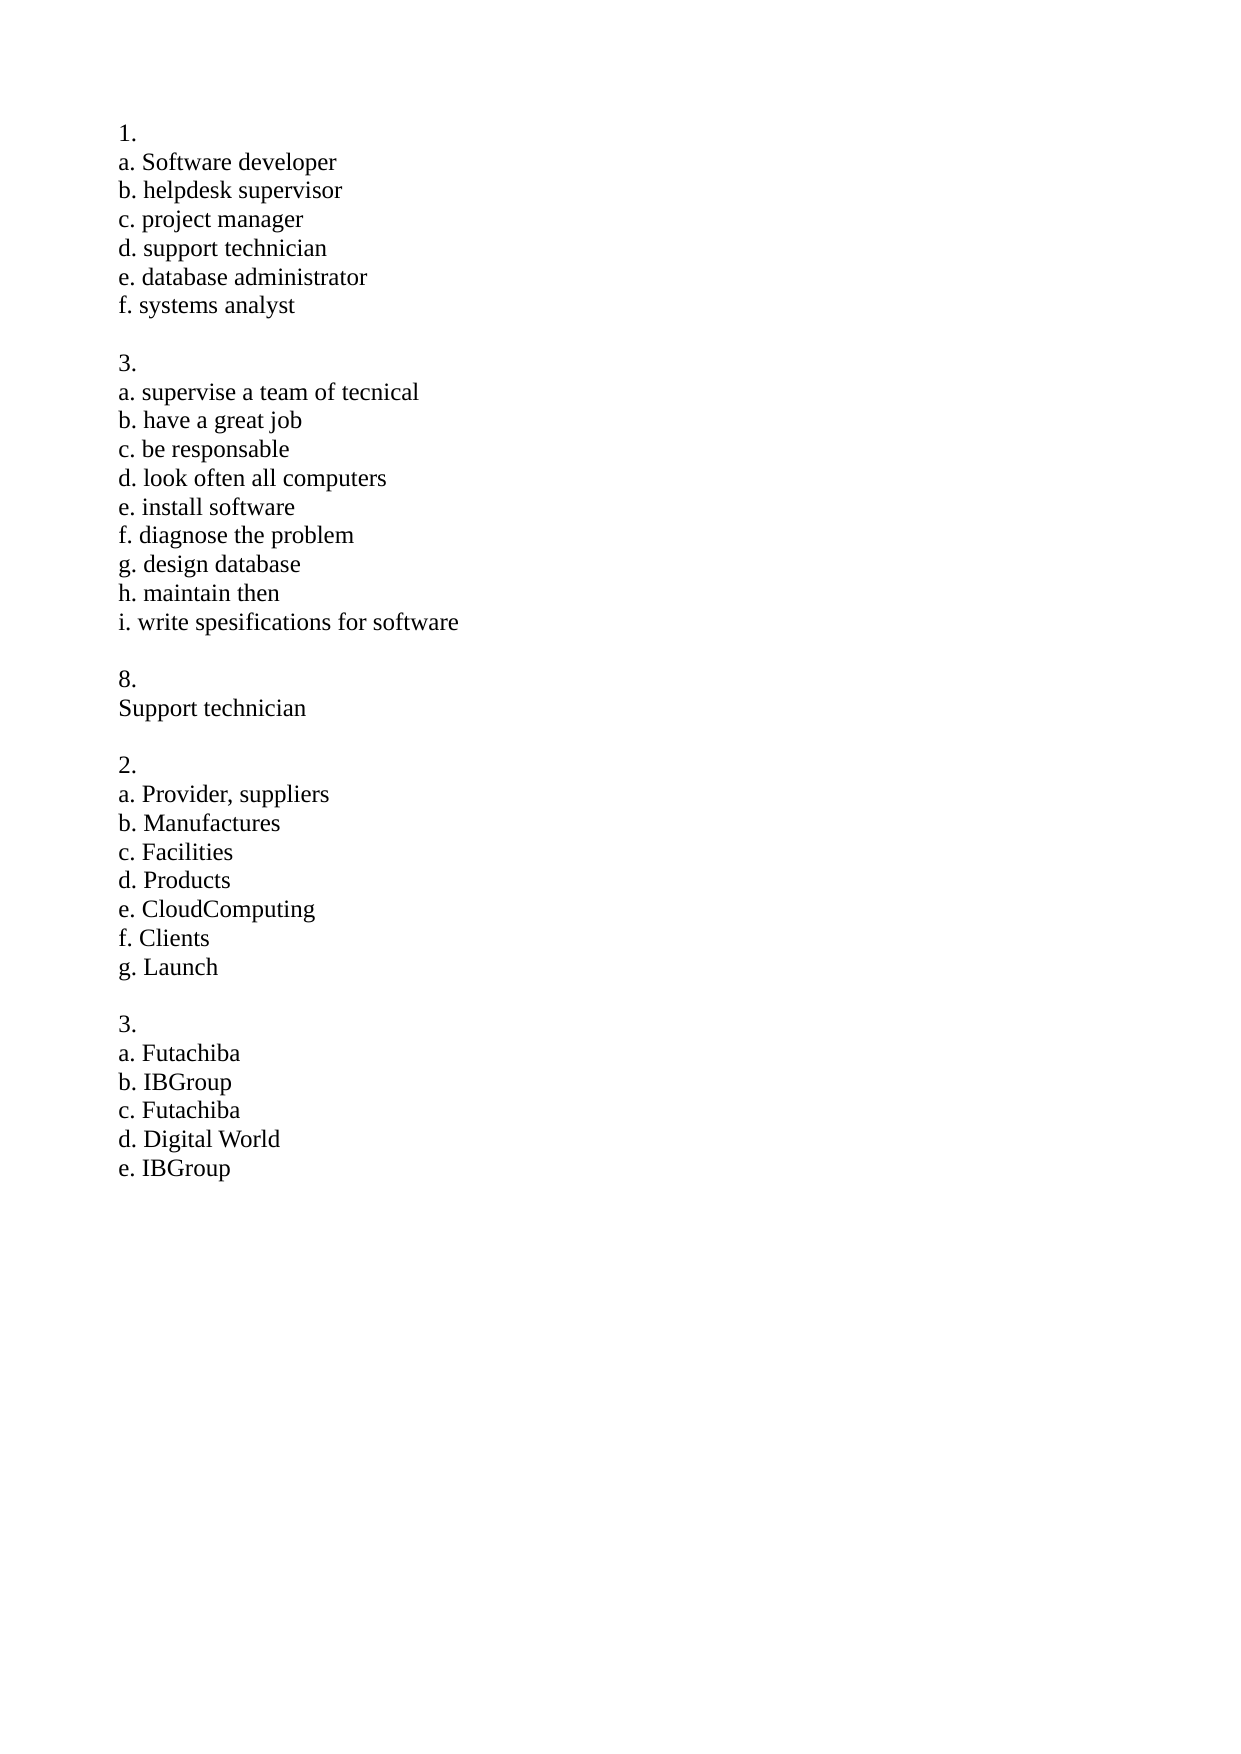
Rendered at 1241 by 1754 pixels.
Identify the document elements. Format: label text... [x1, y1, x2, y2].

text i. write spesifications for software [118, 607, 1122, 636]
text e. CloudComputing [118, 894, 1122, 923]
text h. maintain then [118, 578, 1122, 607]
text f. Clients [118, 923, 1122, 952]
text f. systems analyst [118, 291, 1122, 319]
text 1. [118, 118, 1122, 147]
text a. supervise a team of tecnical [118, 377, 1122, 406]
text a. Provider, suppliers [118, 779, 1122, 808]
text b. have a great job [118, 406, 1122, 434]
text 3. [118, 348, 1122, 377]
text a. Software developer [118, 147, 1122, 176]
text c. project manager [118, 204, 1122, 233]
text e. install software [118, 492, 1122, 521]
text d. Products [118, 866, 1122, 894]
text f. diagnose the problem [118, 521, 1122, 549]
text e. IBGroup [118, 1153, 1122, 1182]
text d. support technician [118, 233, 1122, 262]
text b. Manufactures [118, 808, 1122, 837]
text c. Facilities [118, 837, 1122, 866]
text a. Futachiba [118, 1038, 1122, 1067]
text d. look often all computers [118, 463, 1122, 492]
text 3. [118, 1009, 1122, 1038]
text c. be responsable [118, 434, 1122, 463]
text Support technician [118, 693, 1122, 722]
text 2. [118, 751, 1122, 779]
text c. Futachiba [118, 1096, 1122, 1124]
text g. Launch [118, 952, 1122, 981]
text g. design database [118, 549, 1122, 578]
text b. helpdesk supervisor [118, 176, 1122, 204]
text d. Digital World [118, 1124, 1122, 1153]
text e. database administrator [118, 262, 1122, 291]
text b. IBGroup [118, 1067, 1122, 1096]
text 8. [118, 664, 1122, 693]
